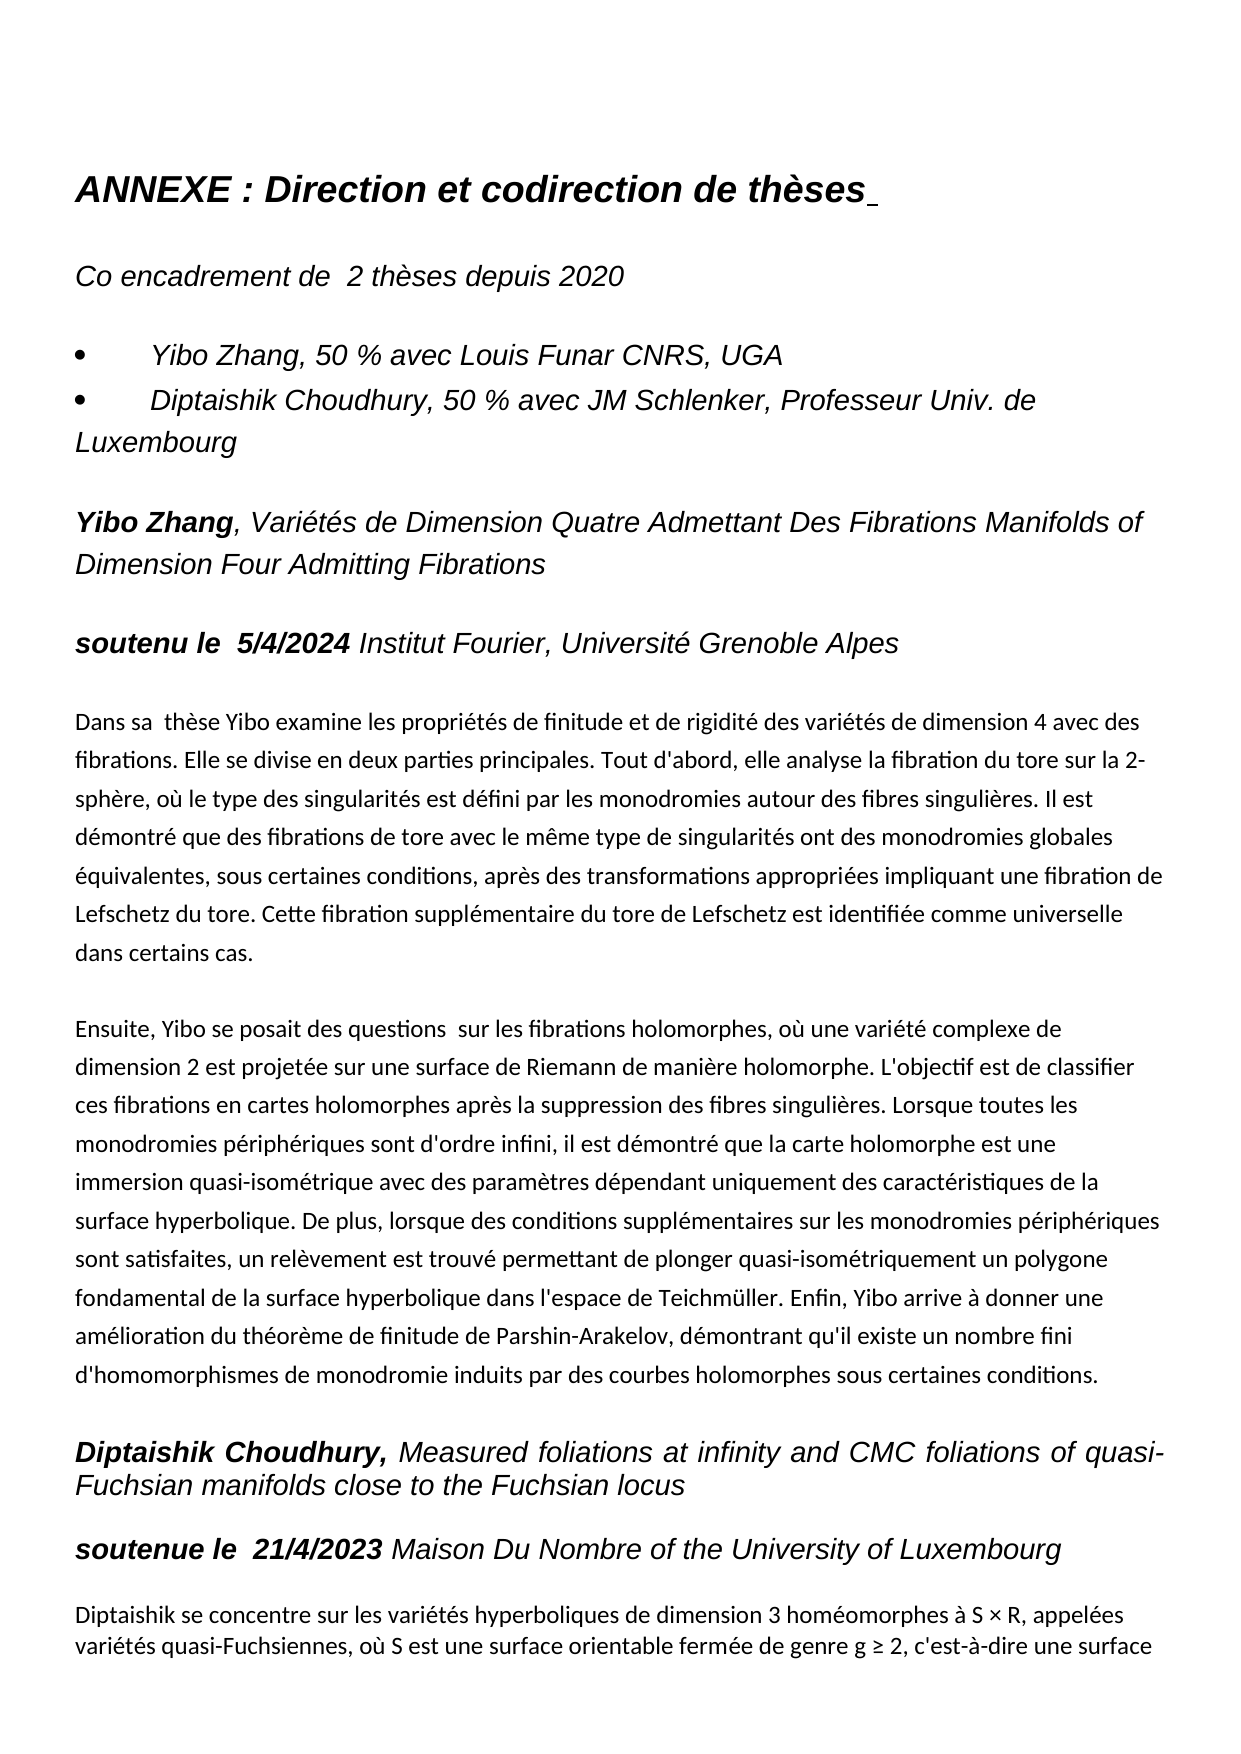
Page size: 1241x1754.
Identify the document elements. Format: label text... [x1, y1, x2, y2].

text Co encadrement de 2 thèses depuis 2020 [75, 258, 1165, 292]
text ANNEXE : Direction et codirection de thèses [75, 167, 1165, 210]
text soutenu le 5/4/2024 Institut Fourier, Université Grenoble Alpes [75, 627, 1165, 660]
text soutenue le 21/4/2023 Maison Du Nombre of the University of Luxembourg Diptaishik se concentre sur les variétés hyperboliques de dimension 3 homéomorphes à S × R, appelées variétés quasi-Fuchsiennes, où S est une surface orientable fermée de genre g ≥ 2, c'est-à-dire une surface [75, 1532, 1166, 1660]
text Yibo Zhang, Variétés de Dimension Quatre Admettant Des Fibrations Manifolds of Dimension Four Admitting Fibrations [75, 505, 1165, 580]
text Ensuite, Yibo se posait des questions sur les fibrations holomorphes, où une variété complexe de dimension 2 est projetée sur une surface de Riemann de manière holomorphe. L'objectif est de classifier ces fibrations en cartes holomorphes après la suppression des fibres singulières. Lorsque toutes les monodromies périphériques sont d'ordre infini, il est démontré que la carte holomorphe est une immersion quasi-isométrique avec des paramètres dépendant uniquement des caractéristiques de la surface hyperbolique. De plus, lorsque des conditions supplémentaires sur les monodromies périphériques sont satisfaites, un relèvement est trouvé permettant de plonger quasi-isométriquement un polygone fondamental de la surface hyperbolique dans l'espace de Teichmüller. Enfin, Yibo arrive à donner une amélioration du théorème de finitude de Parshin-Arakelov, démontrant qu'il existe un nombre fini d'homomorphismes de monodromie induits par des courbes holomorphes sous certaines conditions. [75, 1013, 1165, 1389]
list Yibo Zhang, 50 % avec Louis Funar CNRS, UGA [75, 338, 1165, 372]
text Dans sa thèse Yibo examine les propriétés de finitude et de rigidité des variétés de dimension 4 avec des fibrations. Elle se divise en deux parties principales. Tout d'abord, elle analyse la fibration du tore sur la 2-sphère, où le type des singularités est défini par les monodromies autour des fibres singulières. Il est démontré que des fibrations de tore avec le même type de singularités ont des monodromies globales équivalentes, sous certaines conditions, après des transformations appropriées impliquant une fibration de Lefschetz du tore. Cette fibration supplémentaire du tore de Lefschetz est identifiée comme universelle dans certains cas. [75, 706, 1165, 967]
list Diptaishik Choudhury, 50 % avec JM Schlenker, Professeur Univ. de Luxembourg [75, 383, 1165, 458]
text Diptaishik Choudhury, Measured foliations at infinity and CMC foliations of quasi-Fuchsian manifolds close to the Fuchsian locus [75, 1435, 1166, 1502]
